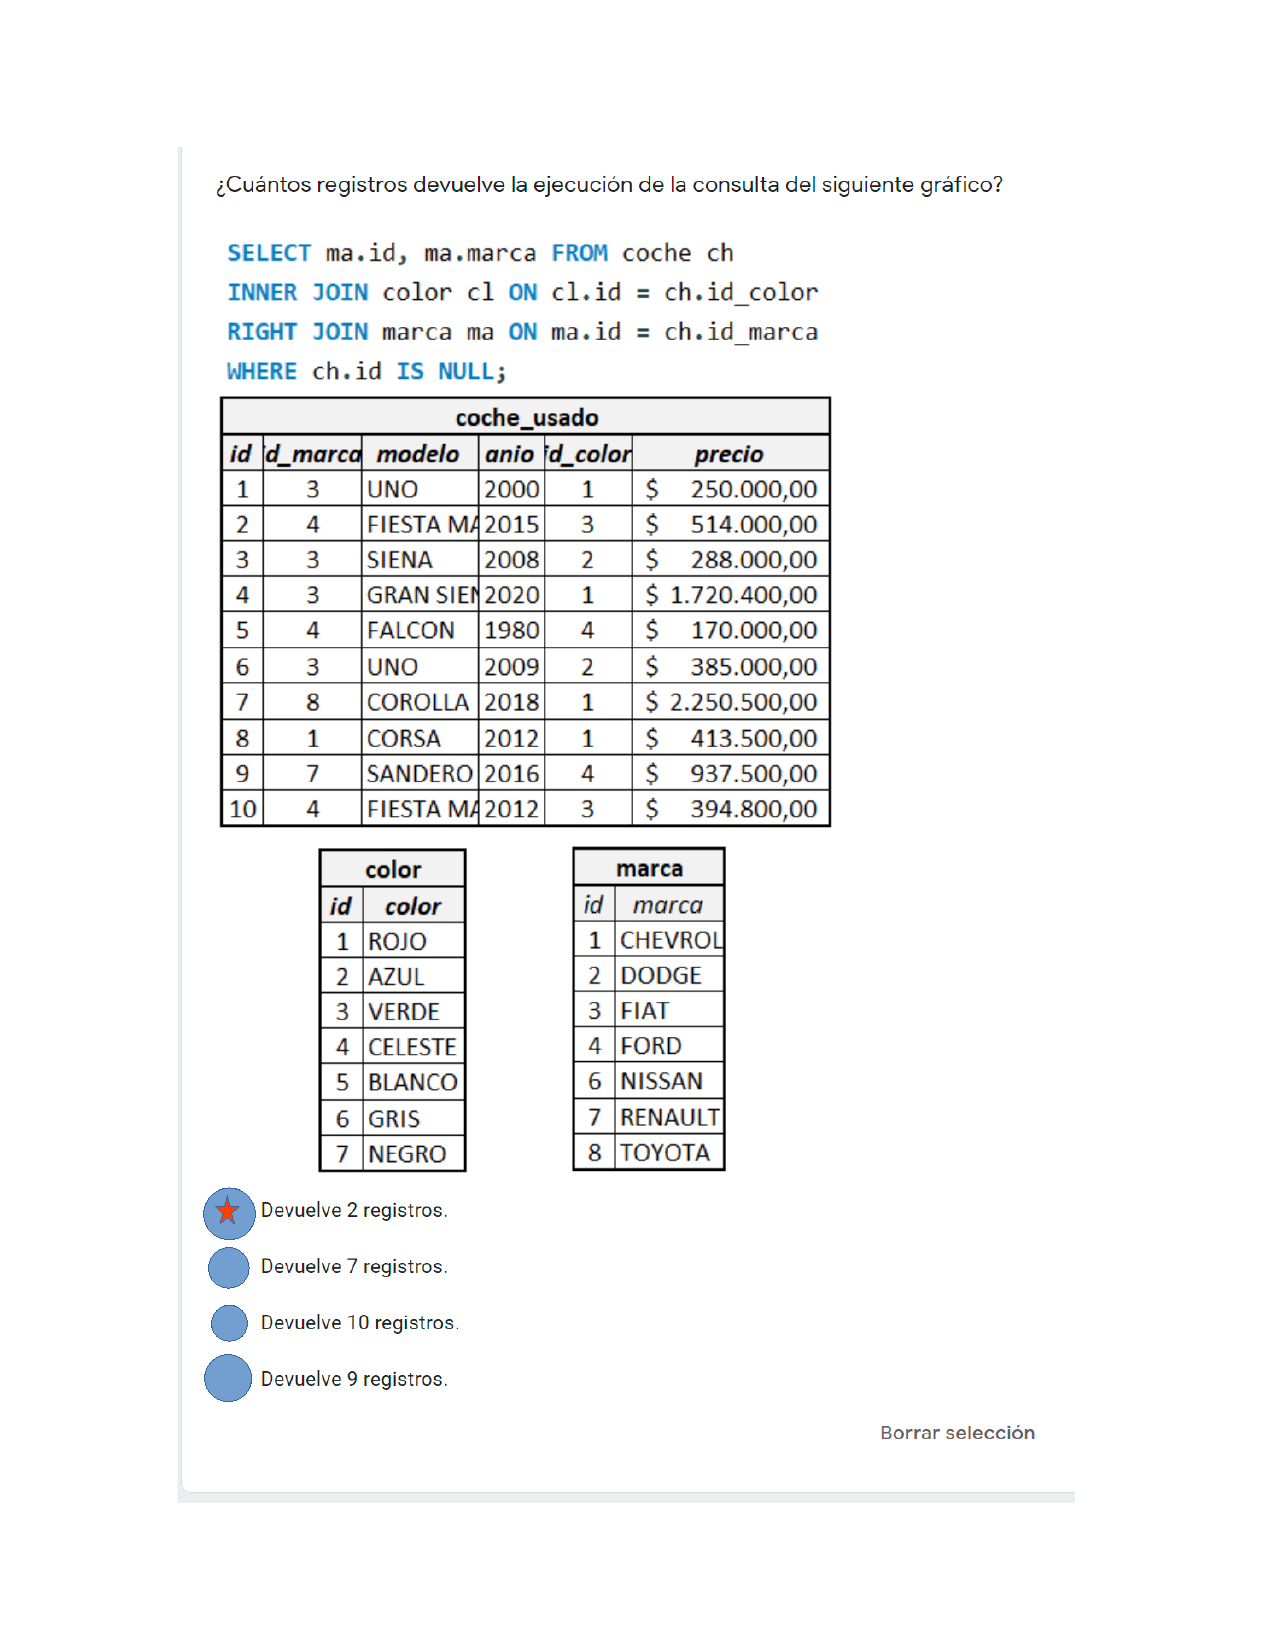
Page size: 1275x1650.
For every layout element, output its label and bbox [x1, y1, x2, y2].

picture [177, 147, 1075, 1503]
